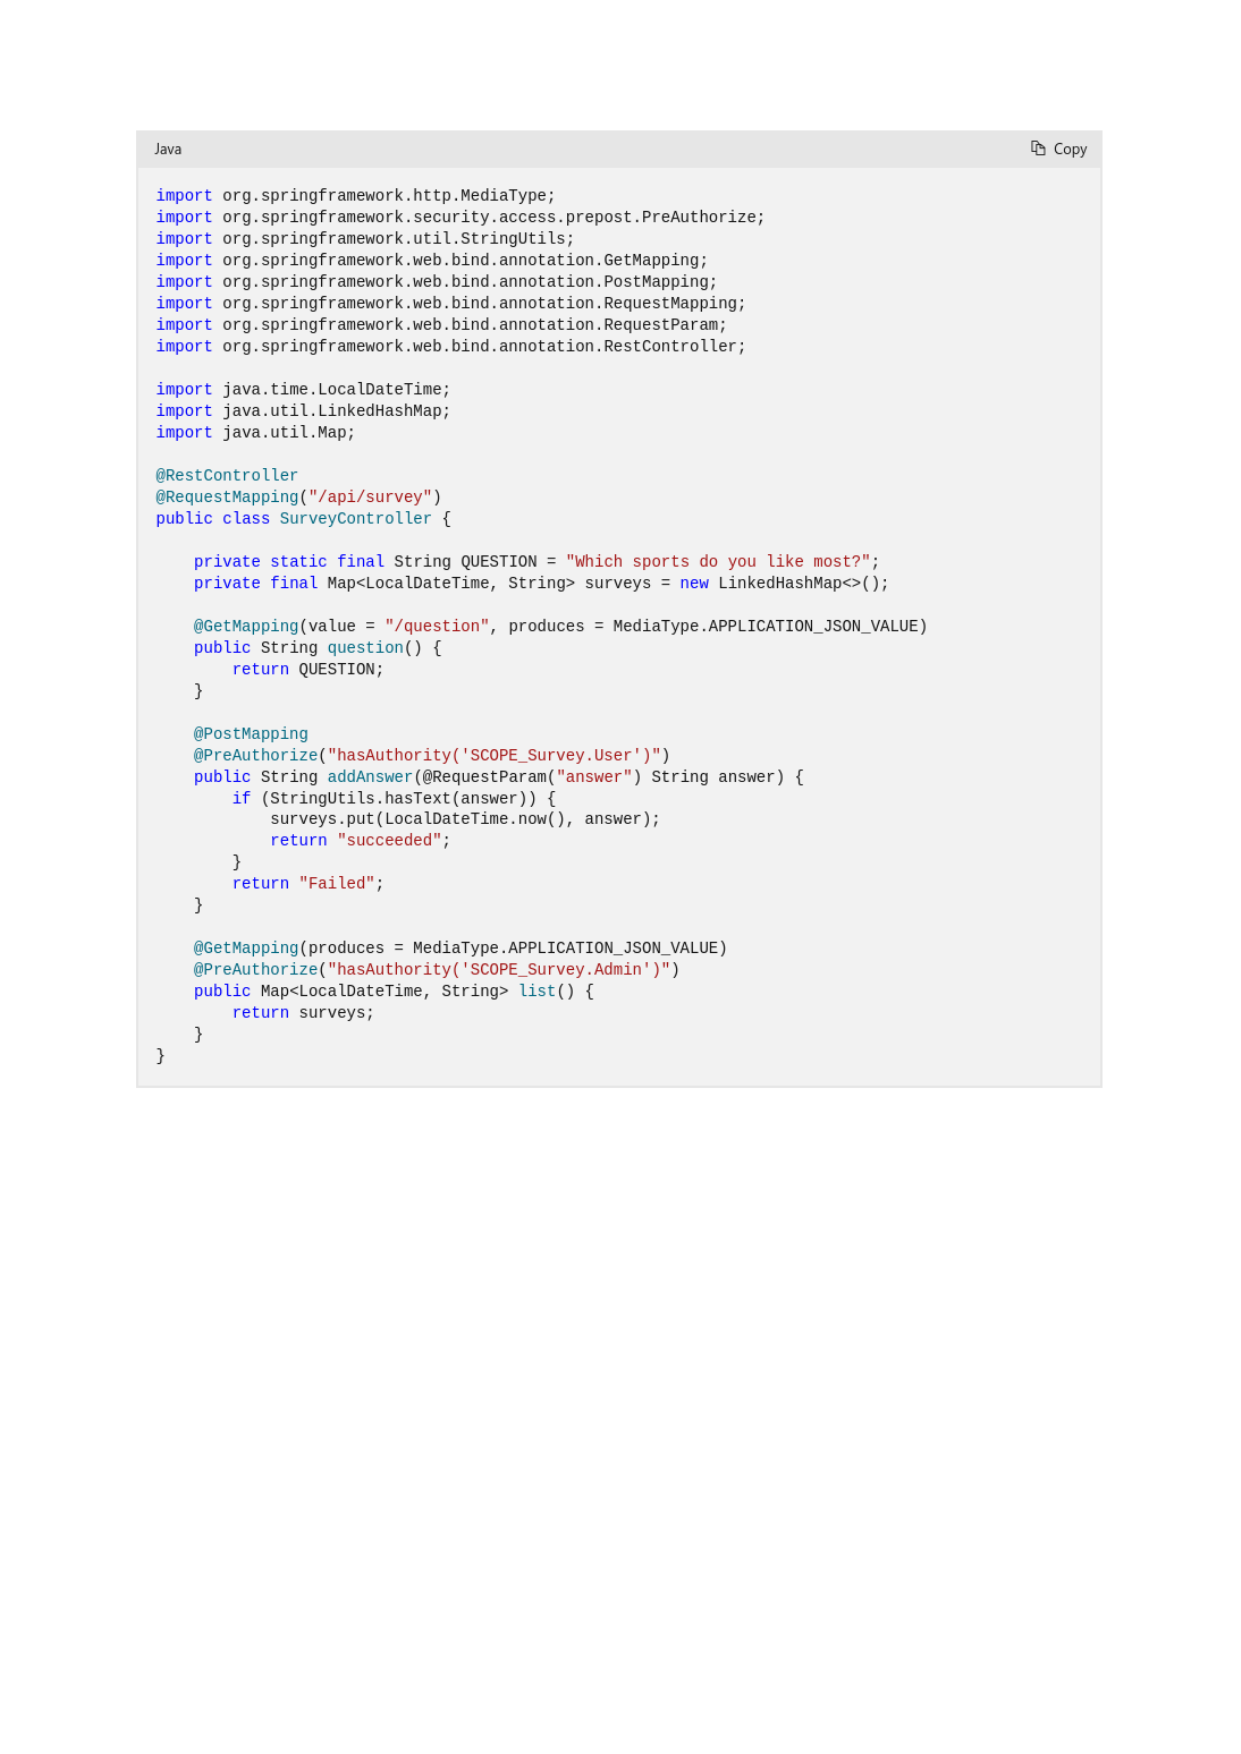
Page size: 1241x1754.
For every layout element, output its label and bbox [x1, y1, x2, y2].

picture [118, 118, 1123, 1105]
